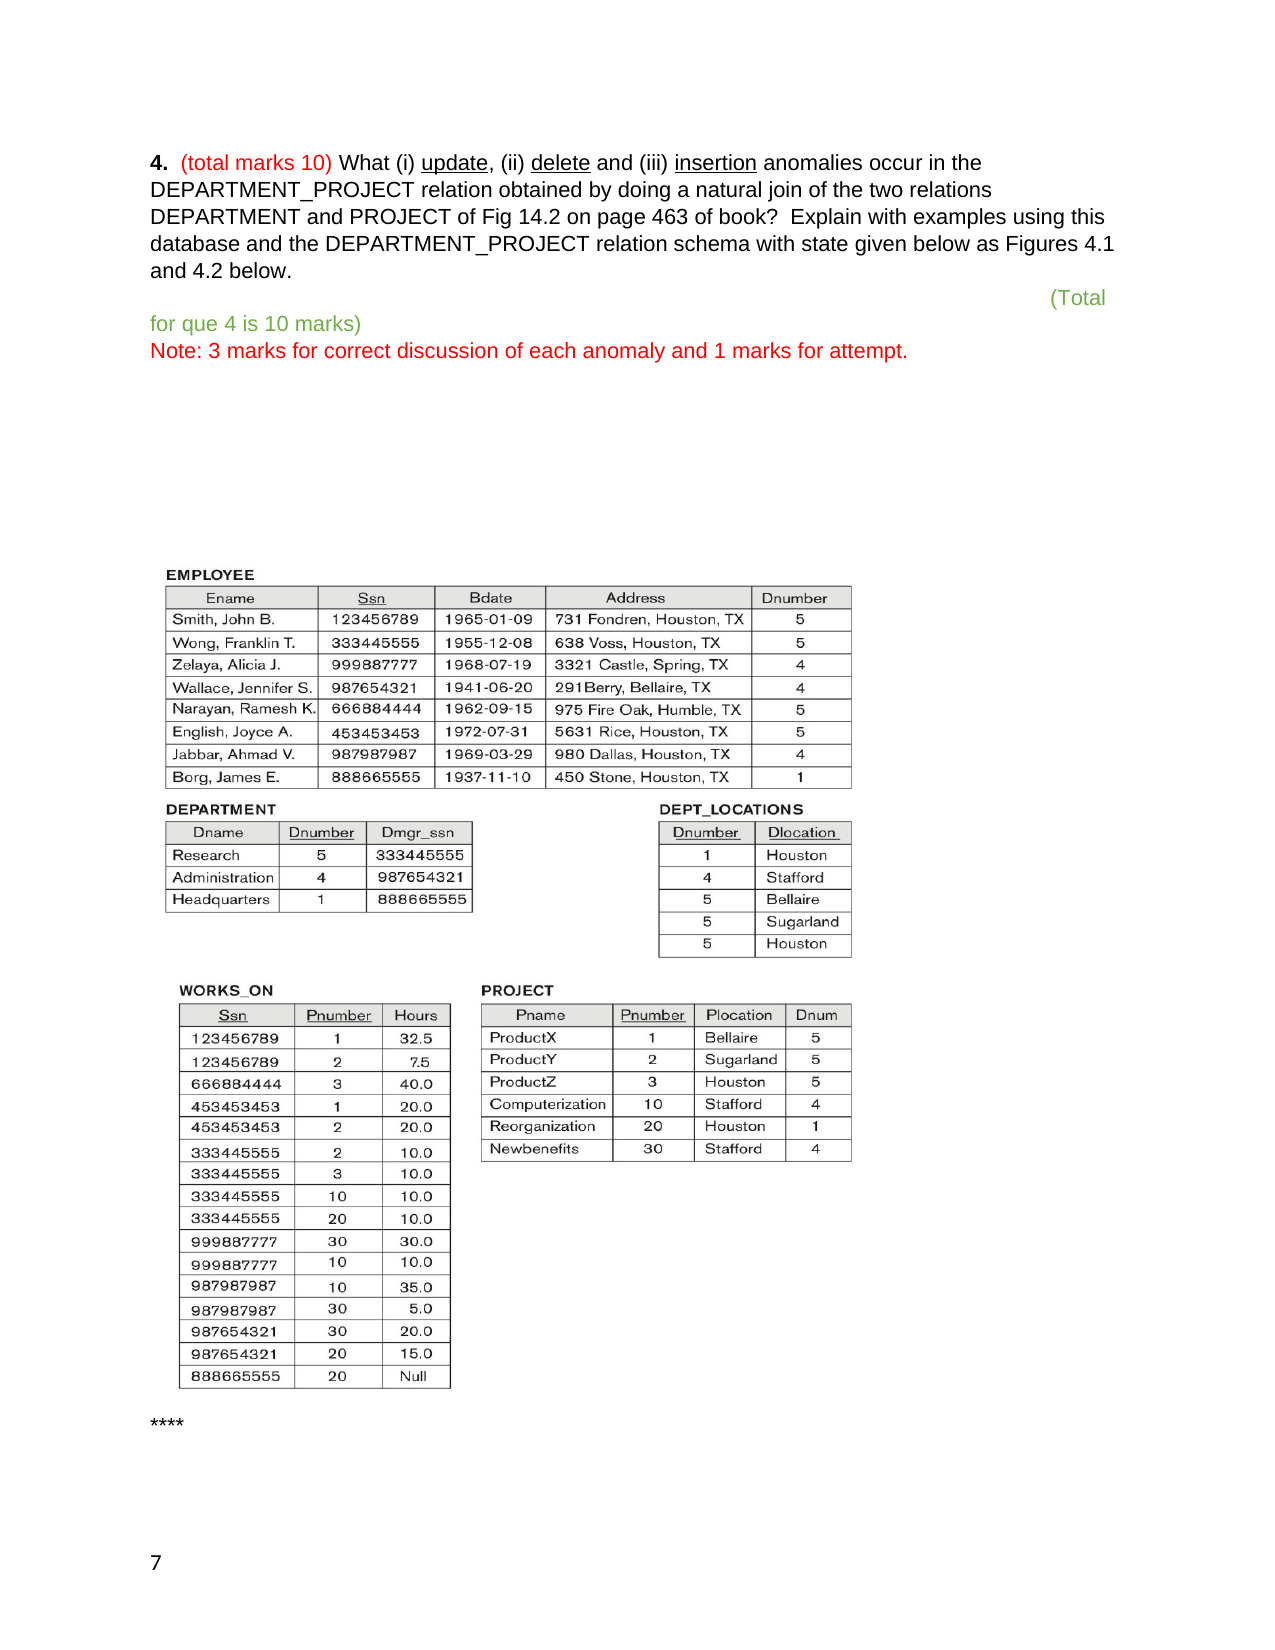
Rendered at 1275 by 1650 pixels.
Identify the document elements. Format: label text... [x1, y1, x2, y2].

text **** [150, 1413, 1125, 1438]
picture [150, 555, 867, 1391]
subtitle 4. (total marks 10) What (i) update, (ii) delete and (iii) insertion anomalies occur in the DEPARTMENT_PROJECT relation obtained by doing a natural join of the two relations DEPARTMENT and PROJECT of Fig 14.2 on page 463 of book? Explain with examples using this database and the DEPARTMENT_PROJECT relation schema with state given below as Figures 4.1 and 4.2 below. (Total for que 4 is 10 marks) Note: 3 marks for correct discussion of each anomaly and 1 marks for attempt. [150, 150, 1125, 363]
